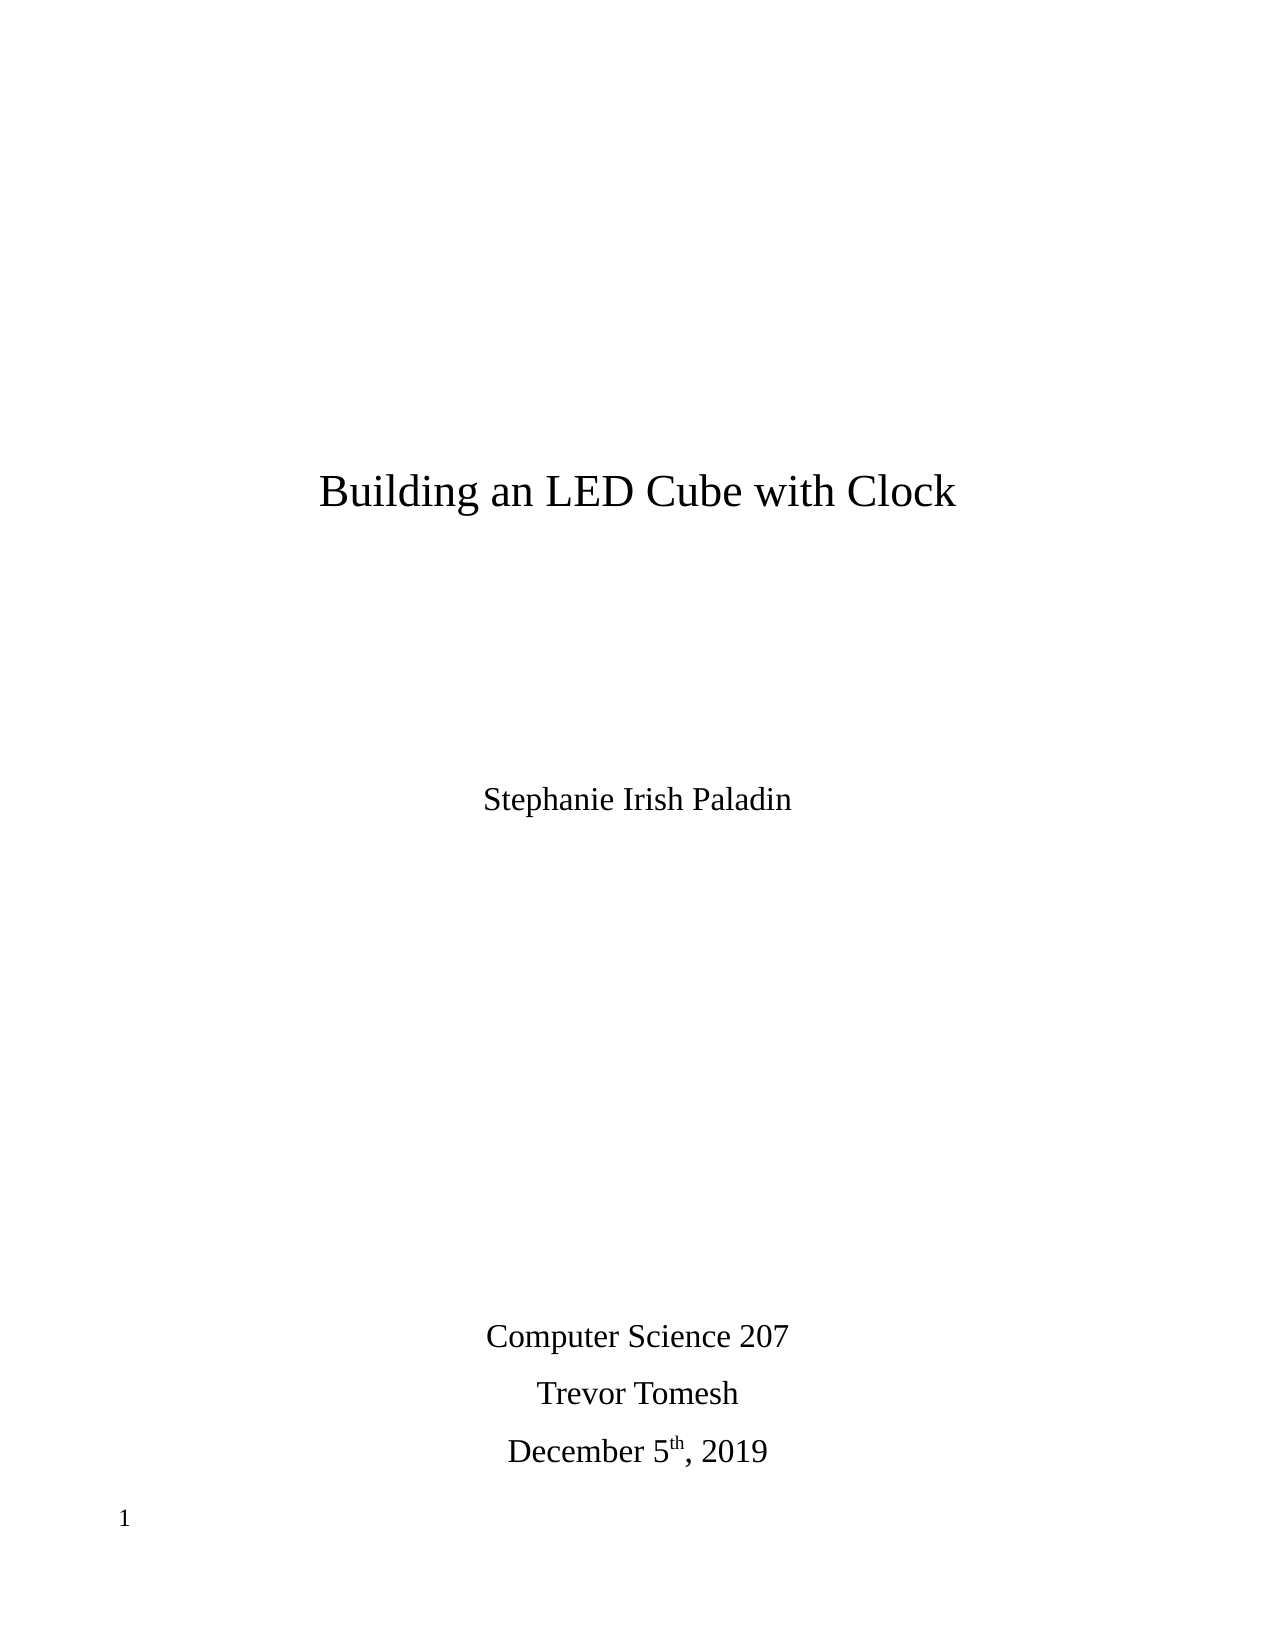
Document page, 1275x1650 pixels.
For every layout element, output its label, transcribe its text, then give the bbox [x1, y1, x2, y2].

text Stephanie Irish Paladin [118, 779, 1157, 818]
text December 5th, 2019 [118, 1431, 1157, 1469]
text Trevor Tomesh [118, 1373, 1157, 1412]
text Computer Science 207 [118, 1316, 1157, 1354]
text Building an LED Cube with Clock [118, 463, 1157, 516]
